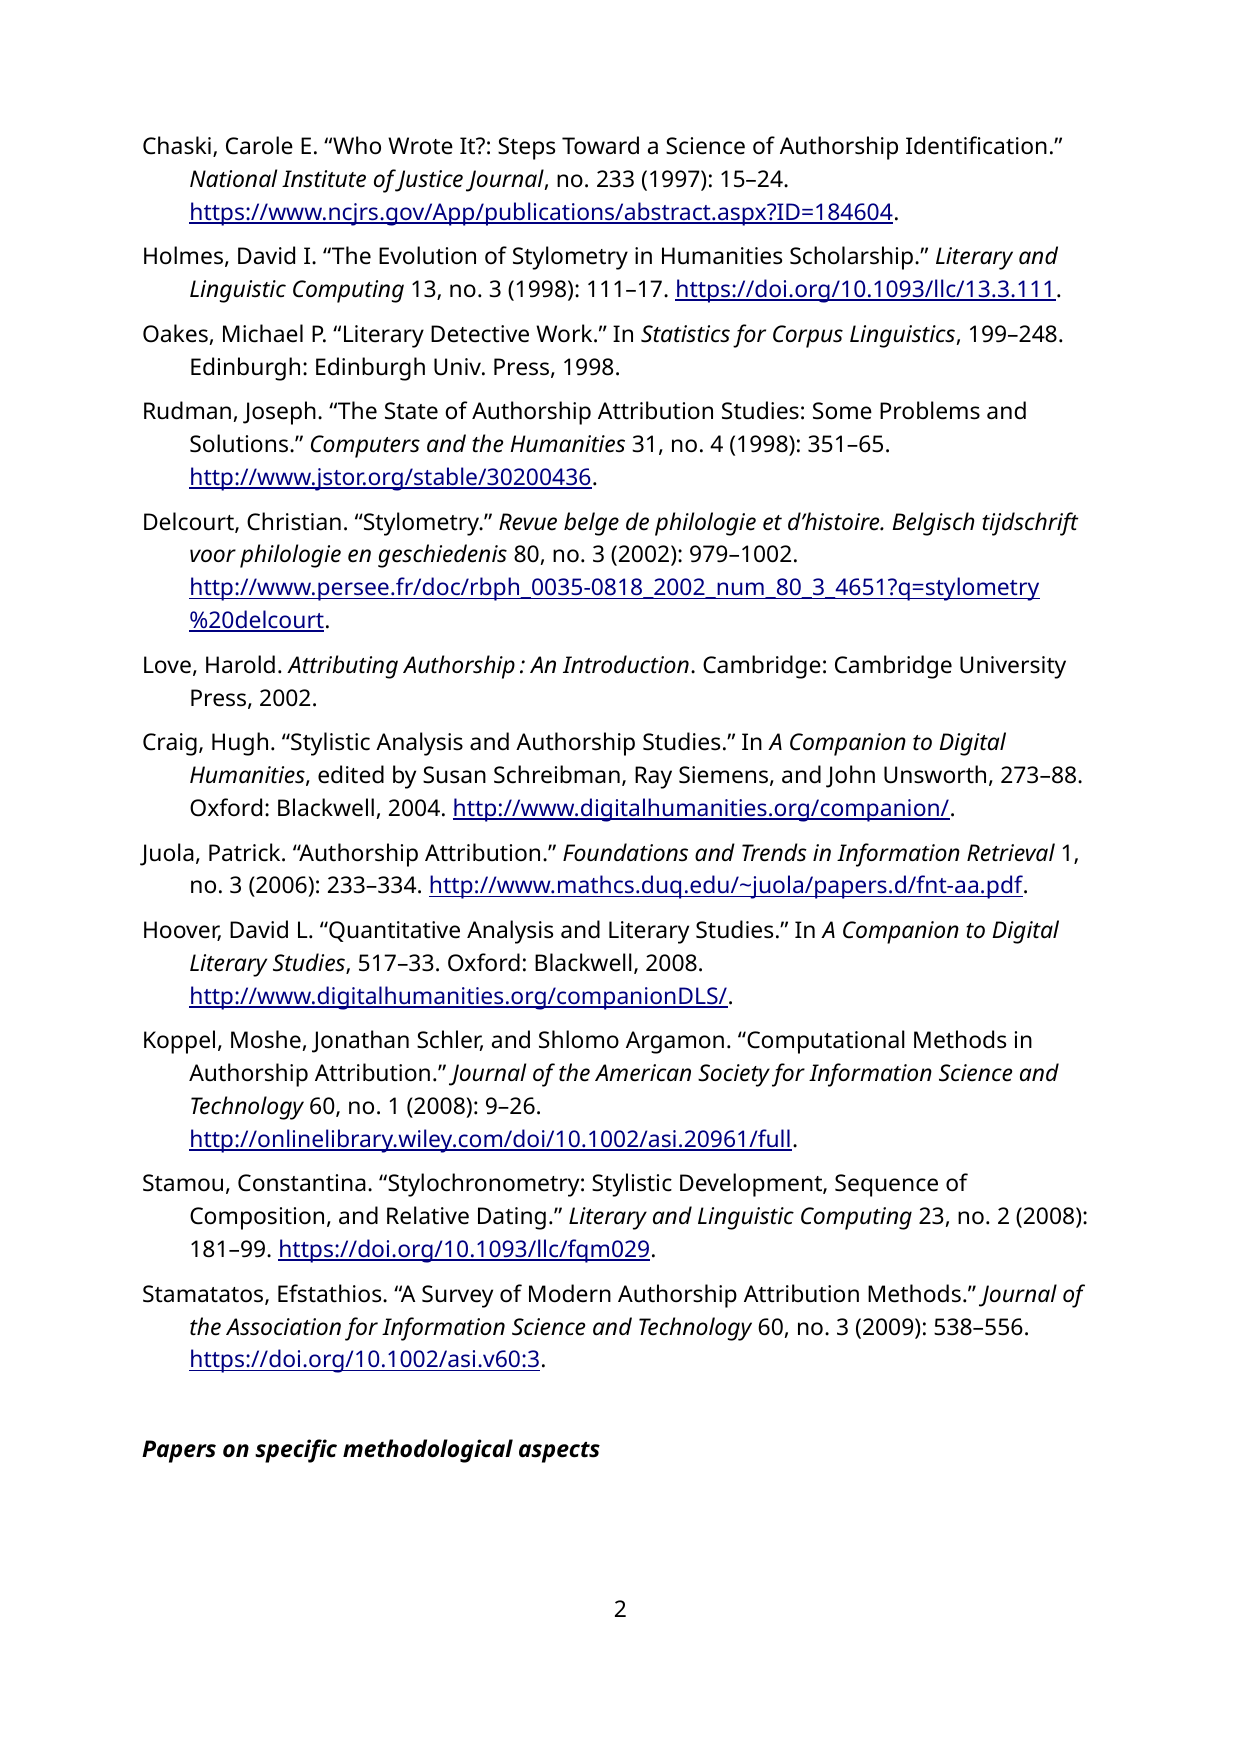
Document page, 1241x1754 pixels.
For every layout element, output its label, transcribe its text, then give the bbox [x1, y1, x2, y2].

text Chaski, Carole E. “Who Wrote It?: Steps Toward a Science of Authorship Identification.” National Institute of Justice Journal, no. 233 (1997): 15–24. https://www.ncjrs.gov/App/publications/abstract.aspx?ID=184604. [142, 130, 1098, 227]
text Papers on specific methodological aspects [142, 1433, 1098, 1464]
text Juola, Patrick. “Authorship Attribution.” Foundations and Trends in Information Retrieval 1, no. 3 (2006): 233–334. http://www.mathcs.duq.edu/~juola/papers.d/fnt-aa.pdf. [142, 836, 1098, 901]
text Stamou, Constantina. “Stylochronometry: Stylistic Development, Sequence of Composition, and Relative Dating.” Literary and Linguistic Computing 23, no. 2 (2008): 181–99. https://doi.org/10.1093/llc/fqm029. [142, 1167, 1098, 1264]
text Hoover, David L. “Quantitative Analysis and Literary Studies.” In A Companion to Digital Literary Studies, 517–33. Oxford: Blackwell, 2008. http://www.digitalhumanities.org/companionDLS/. [142, 914, 1098, 1011]
text Holmes, David I. “The Evolution of Stylometry in Humanities Scholarship.” Literary and Linguistic Computing 13, no. 3 (1998): 111–17. https://doi.org/10.1093/llc/13.3.111. [142, 240, 1098, 304]
text Oakes, Michael P. “Literary Detective Work.” In Statistics for Corpus Linguistics, 199–248. Edinburgh: Edinburgh Univ. Press, 1998. [142, 318, 1098, 382]
text Craig, Hugh. “Stylistic Analysis and Authorship Studies.” In A Companion to Digital Humanities, edited by Susan Schreibman, Ray Siemens, and John Unsworth, 273–88. Oxford: Blackwell, 2004. http://www.digitalhumanities.org/companion/. [142, 726, 1098, 823]
text Love, Harold. Attributing Authorship : An Introduction. Cambridge: Cambridge University Press, 2002. [142, 649, 1098, 713]
text Delcourt, Christian. “Stylometry.” Revue belge de philologie et d’histoire. Belgisch tijdschrift voor philologie en geschiedenis 80, no. 3 (2002): 979–1002. http://www.persee.fr/doc/rbph_0035-0818_2002_num_80_3_4651?q=stylometry%20delcourt. [142, 506, 1098, 635]
text Stamatatos, Efstathios. “A Survey of Modern Authorship Attribution Methods.” Journal of the Association for Information Science and Technology 60, no. 3 (2009): 538–556. https://doi.org/10.1002/asi.v60:3. [142, 1278, 1098, 1374]
text Rudman, Joseph. “The State of Authorship Attribution Studies: Some Problems and Solutions.” Computers and the Humanities 31, no. 4 (1998): 351–65. http://www.jstor.org/stable/30200436. [142, 395, 1098, 492]
text Koppel, Moshe, Jonathan Schler, and Shlomo Argamon. “Computational Methods in Authorship Attribution.” Journal of the American Society for Information Science and Technology 60, no. 1 (2008): 9–26. http://onlinelibrary.wiley.com/doi/10.1002/asi.20961/full. [142, 1024, 1098, 1154]
